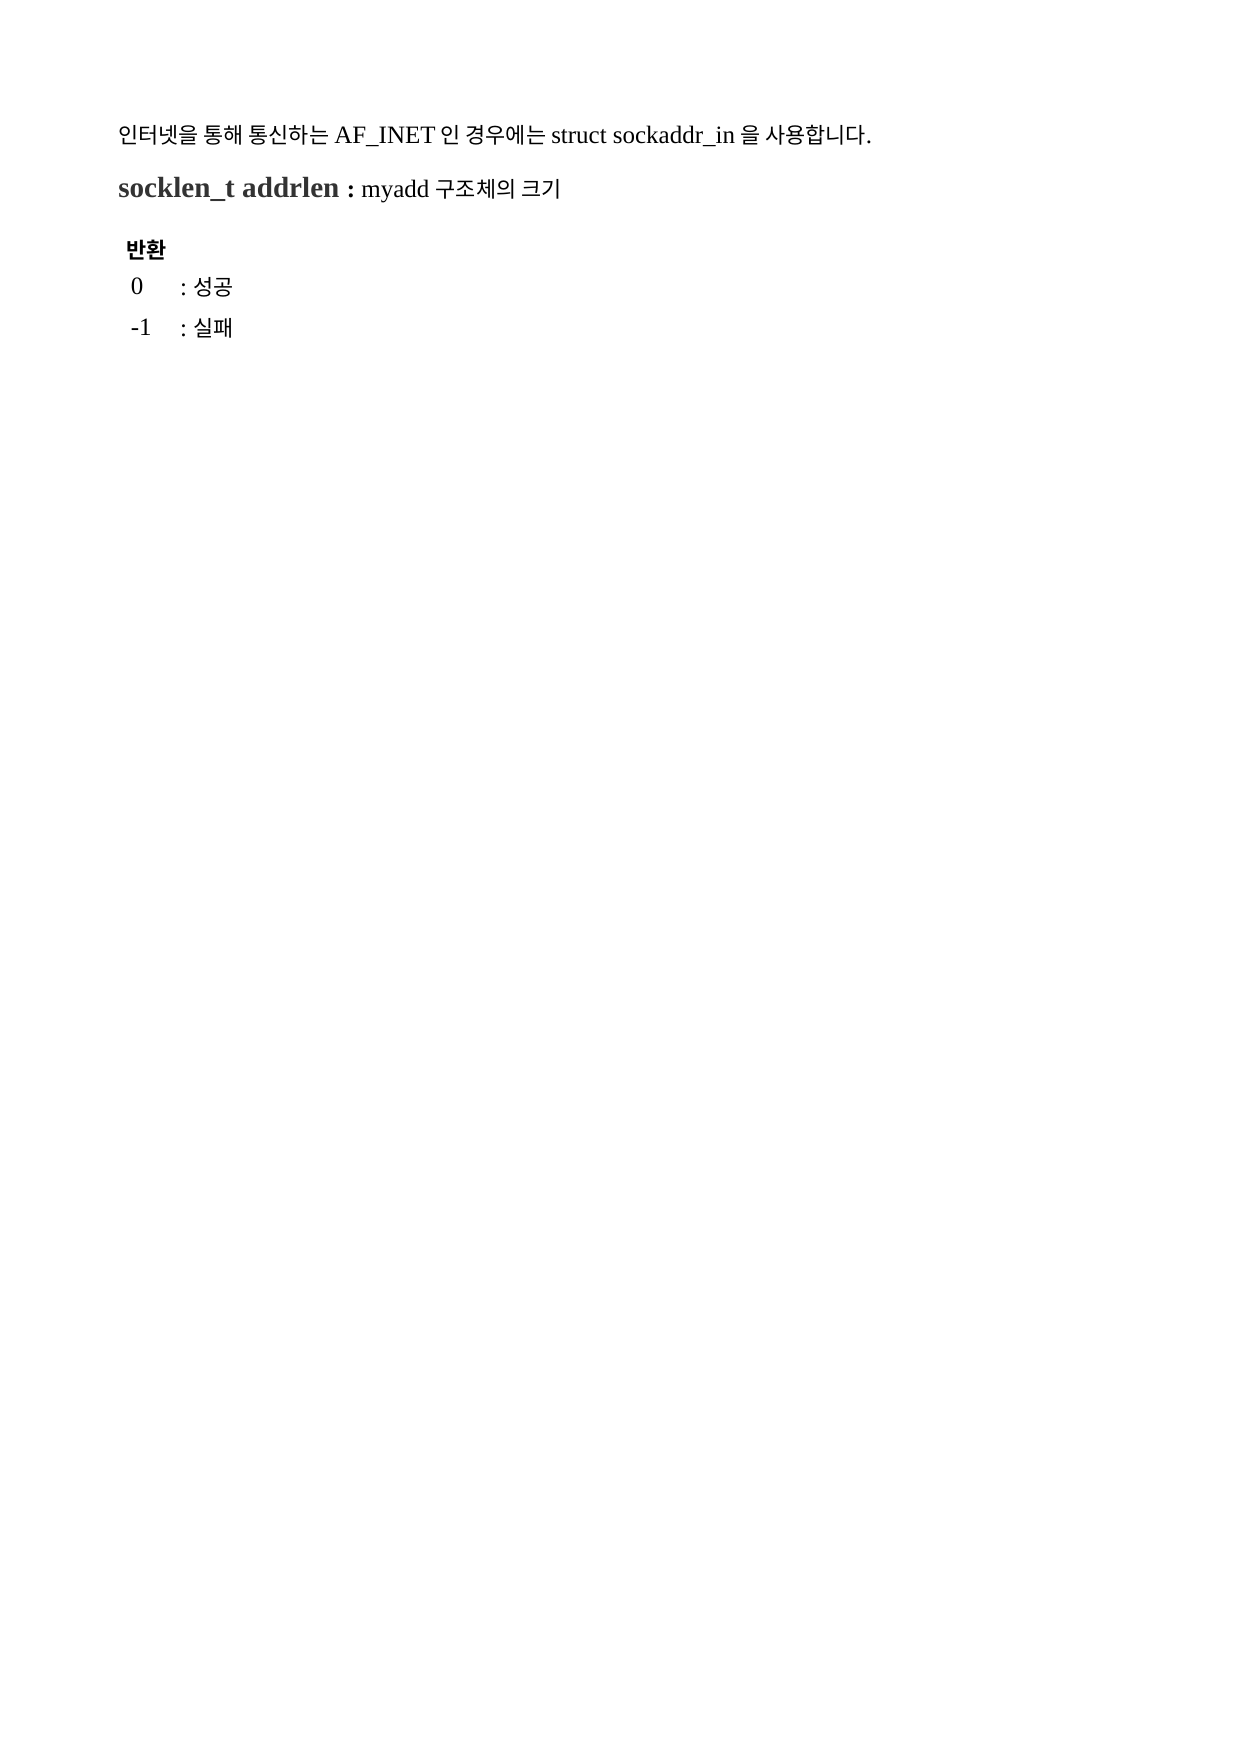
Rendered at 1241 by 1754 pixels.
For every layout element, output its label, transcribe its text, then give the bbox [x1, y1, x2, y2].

table_cell -1 [126, 306, 175, 347]
table_header : 성공 [175, 265, 1114, 306]
table_header 0 [126, 265, 175, 306]
table_header 반환 [118, 225, 1122, 355]
text socklen_t addrlen : myadd 구조체의 크기 [118, 171, 1122, 204]
table_cell : 실패 [175, 306, 1114, 347]
text 인터넷을 통해 통신하는 AF_INET인 경우에는 struct sockaddr_in을 사용합니다. [118, 118, 1122, 150]
